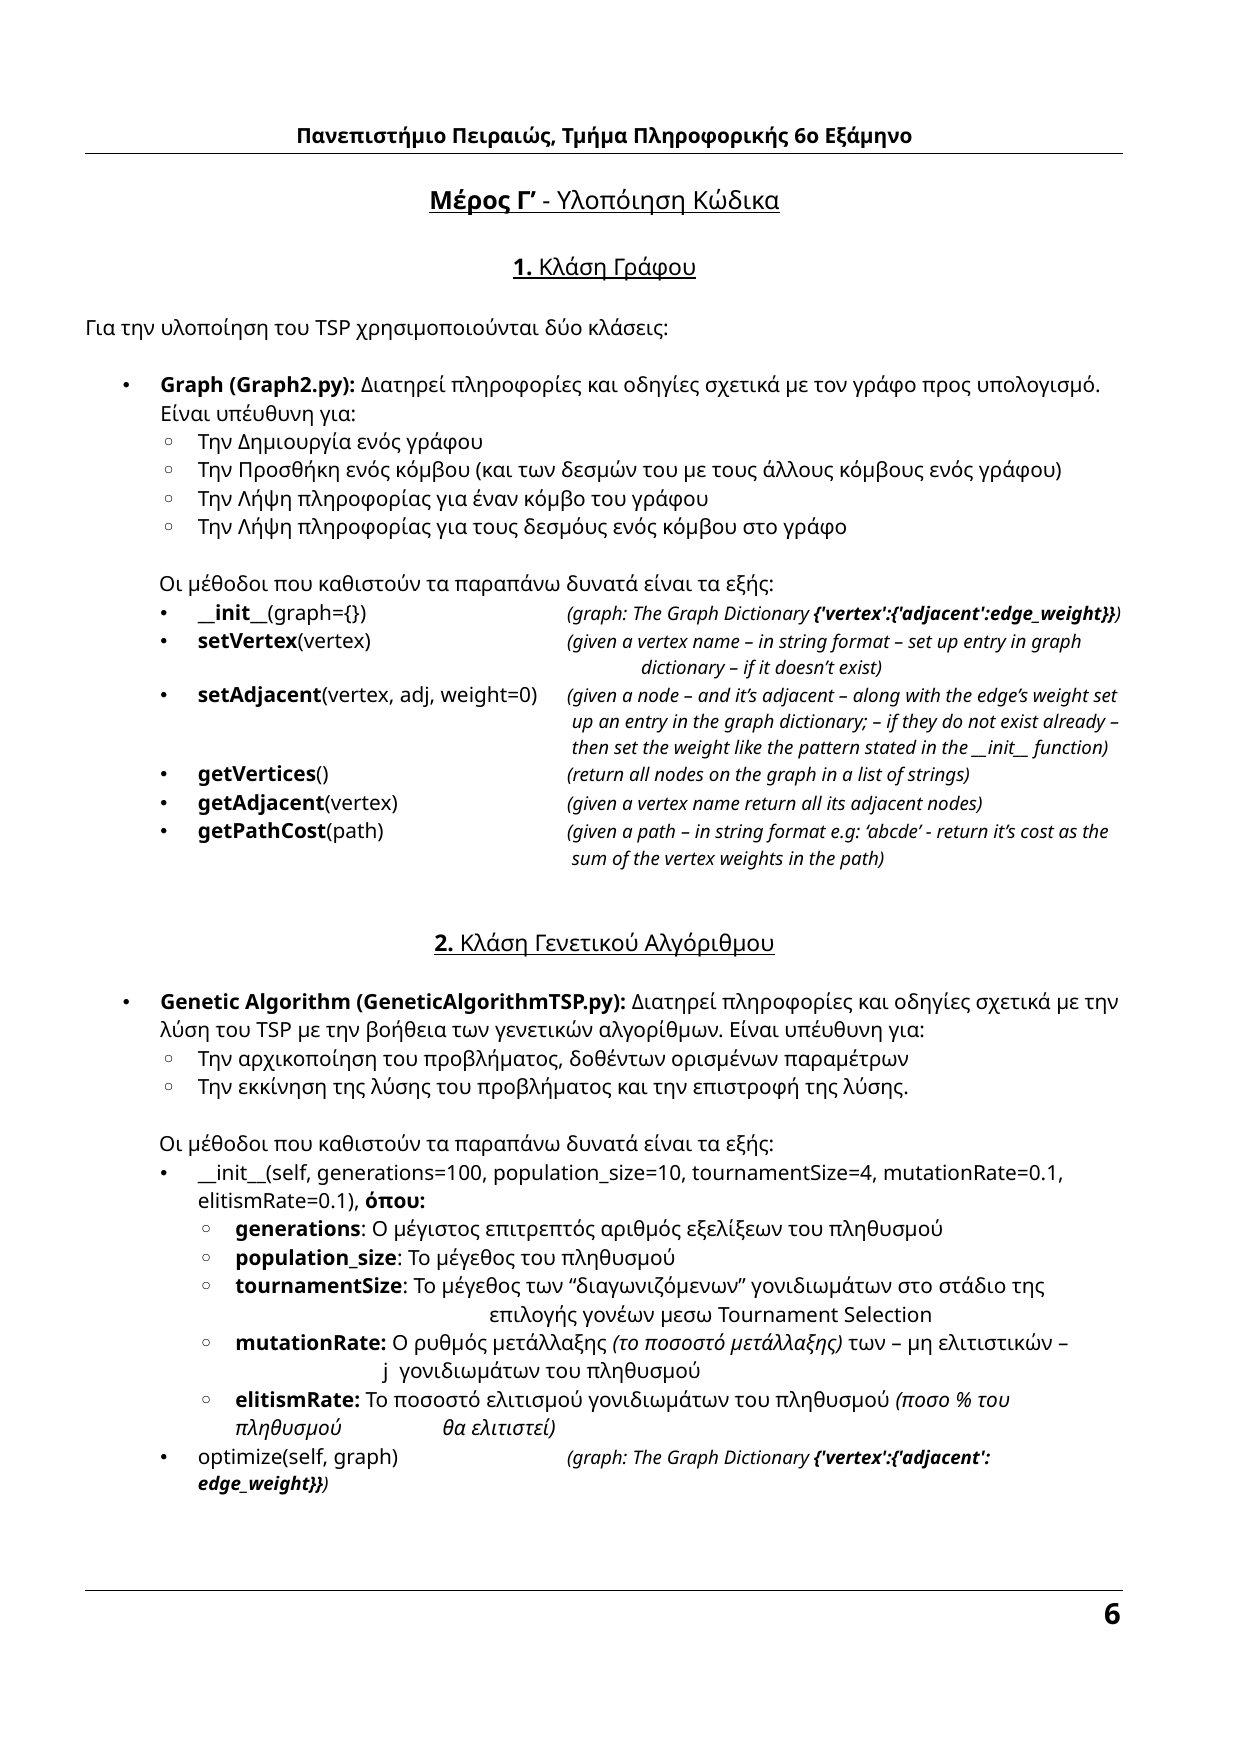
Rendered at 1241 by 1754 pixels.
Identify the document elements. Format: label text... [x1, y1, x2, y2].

list Την Δημιουργία ενός γράφου [160, 427, 1123, 456]
list mutationRate: Ο ρυθμός μετάλλαξης (το ποσοστό μετάλλαξης) των – μη ελιτιστικών – j γονιδιωμάτων του πληθυσμού [198, 1328, 1123, 1385]
list Graph (Graph2.py): Διατηρεί πληροφορίες και οδηγίες σχετικά με τον γράφο προς υπολογισμό. Είναι υπέυθυνη για: [123, 370, 1123, 427]
text Οι μέθοδοι που καθιστούν τα παραπάνω δυνατά είναι τα εξής: [85, 1129, 1123, 1158]
list Την αρχικοποίηση του προβλήματος, δοθέντων ορισμένων παραμέτρων [160, 1044, 1123, 1072]
list setVertex(vertex) (given a vertex name – in string format – set up entry in graph dictionary – if it doesn’t exist) [160, 626, 1123, 680]
list getPathCost(path) (given a path – in string format e.g: ‘abcde’ - return it’s cost as the sum of the vertex weights in the path) [160, 816, 1123, 870]
list tournamentSize: Το μέγεθος των “διαγωνιζόμενων” γονιδιωμάτων στο στάδιο της επιλογής γονέων μεσω Tournament Selection [198, 1271, 1123, 1328]
list __init__(graph={}) (graph: The Graph Dictionary {'vertex':{'adjacent':edge_weight}}) [160, 598, 1123, 626]
text Για την υλοποίηση του TSP χρησιμοποιούνται δύο κλάσεις: [85, 313, 1123, 342]
list population_size: Το μέγεθος του πληθυσμού [198, 1243, 1123, 1271]
list getVertices() (return all nodes on the graph in a list of strings) [160, 759, 1123, 788]
list setAdjacent(vertex, adj, weight=0) (given a node – and it’s adjacent – along with the edge’s weight set up an entry in the graph dictionary; – if they do not exist already – then set the weight like the pattern stated in the __init__ function) [160, 680, 1123, 759]
list elitismRate: Το ποσοστό ελιτισμού γονιδιωμάτων του πληθυσμού (ποσο % του πληθυσμού θα ελιτιστεί) [198, 1385, 1123, 1442]
list generations: Ο μέγιστος επιτρεπτός αριθμός εξελίξεων του πληθυσμού [198, 1214, 1123, 1243]
text 1. Κλάση Γράφου [85, 251, 1123, 282]
text Οι μέθοδοι που καθιστούν τα παραπάνω δυνατά είναι τα εξής: [85, 569, 1123, 598]
list Την εκκίνηση της λύσης του προβλήματος και την επιστροφή της λύσης. [160, 1072, 1123, 1101]
list Genetic Algorithm (GeneticAlgorithmTSP.py): Διατηρεί πληροφορίες και οδηγίες σχετικά με την λύση του TSP με την βοήθεια των γενετικών αλγορίθμων. Είναι υπέυθυνη για: [123, 987, 1123, 1044]
list getAdjacent(vertex) (given a vertex name return all its adjacent nodes) [160, 788, 1123, 816]
list __init__(self, generations=100, population_size=10, tournamentSize=4, mutationRate=0.1, elitismRate=0.1), όπου: [160, 1158, 1123, 1214]
text Μέρος Γ’ - Υλοπόιηση Κώδικα [85, 183, 1123, 217]
list Την Λήψη πληροφορίας για τους δεσμόυς ενός κόμβου στο γράφο [160, 512, 1123, 541]
text 2. Κλάση Γενετικού Αλγόριθμου [85, 927, 1123, 958]
list Την Λήψη πληροφορίας για έναν κόμβο του γράφου [160, 484, 1123, 512]
list optimize(self, graph) (graph: The Graph Dictionary {'vertex':{'adjacent': edge_weight}}) [160, 1442, 1123, 1496]
list Την Προσθήκη ενός κόμβου (και των δεσμών του με τους άλλους κόμβους ενός γράφου) [160, 456, 1123, 484]
